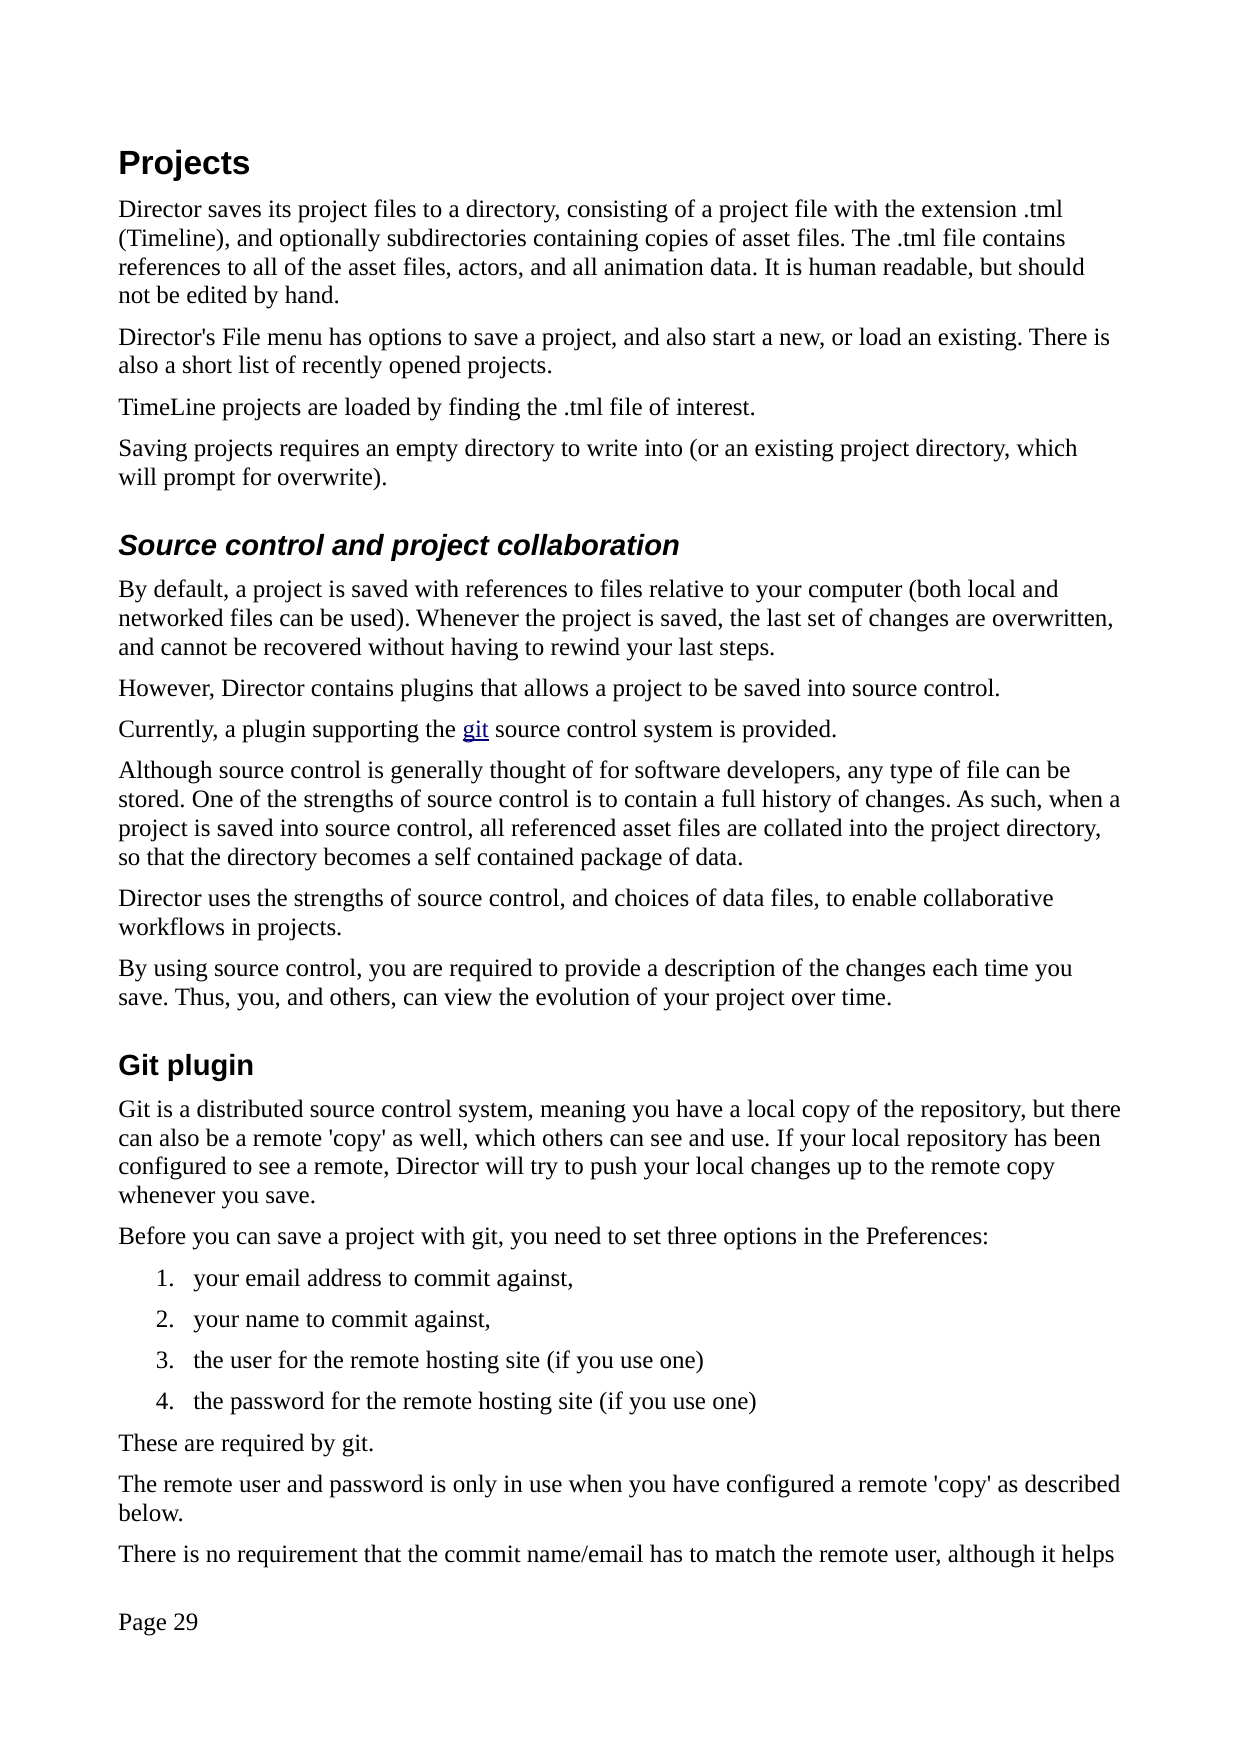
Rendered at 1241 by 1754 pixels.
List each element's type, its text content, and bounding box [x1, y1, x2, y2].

text However, Director contains plugins that allows a project to be saved into source control. [118, 673, 1122, 702]
list your email address to commit against, [156, 1263, 1122, 1291]
text Saving projects requires an empty directory to write into (or an existing project directory, which will prompt for overwrite). [118, 433, 1122, 491]
list the user for the remote hosting site (if you use one) [156, 1345, 1122, 1374]
text By using source control, you are required to provide a description of the changes each time you save. Thus, you, and others, can view the evolution of your project over time. [118, 953, 1122, 1010]
text These are required by git. [118, 1428, 1122, 1456]
text Director's File menu has options to save a project, and also start a new, or load an existing. There is also a short list of recently opened projects. [118, 322, 1122, 379]
text TimeLine projects are loaded by finding the .tml file of interest. [118, 392, 1122, 421]
text Director saves its project files to a directory, consisting of a project file with the extension .tml (Timeline), and optionally subdirectories containing copies of asset files. The .tml file contains references to all of the asset files, actors, and all animation data. It is human readable, but should not be edited by hand. [118, 194, 1122, 309]
text Director uses the strengths of source control, and choices of data files, to enable collaborative workflows in projects. [118, 883, 1122, 940]
text The remote user and password is only in use when you have configured a remote 'copy' as described below. [118, 1469, 1122, 1526]
text Before you can save a project with git, you need to set three options in the Preferences: [118, 1221, 1122, 1250]
text Git is a distributed source control system, meaning you have a local copy of the repository, but there can also be a remote 'copy' as well, which others can see and use. If your local repository has been configured to see a remote, Director will try to push your local changes up to the remote copy whenever you save. [118, 1094, 1122, 1209]
text Currently, a plugin supporting the git source control system is provided. [118, 714, 1122, 743]
text Although source control is generally thought of for software developers, any type of file can be stored. One of the strengths of source control is to contain a full history of changes. As such, when a project is saved into source control, all referenced asset files are collated into the project directory, so that the directory becomes a self contained package of data. [118, 755, 1122, 870]
subtitle Source control and project collaboration [118, 528, 1122, 562]
subtitle Git plugin [118, 1048, 1122, 1081]
text By default, a project is saved with references to files relative to your computer (both local and networked files can be used). Whenever the project is saved, the last set of changes are overwritten, and cannot be recovered without having to rewind your last steps. [118, 574, 1122, 660]
list the password for the remote hosting site (if you use one) [156, 1386, 1122, 1415]
list your name to commit against, [156, 1304, 1122, 1333]
subtitle Projects [118, 143, 1122, 182]
text There is no requirement that the commit name/email has to match the remote user, although it helps [118, 1539, 1122, 1568]
